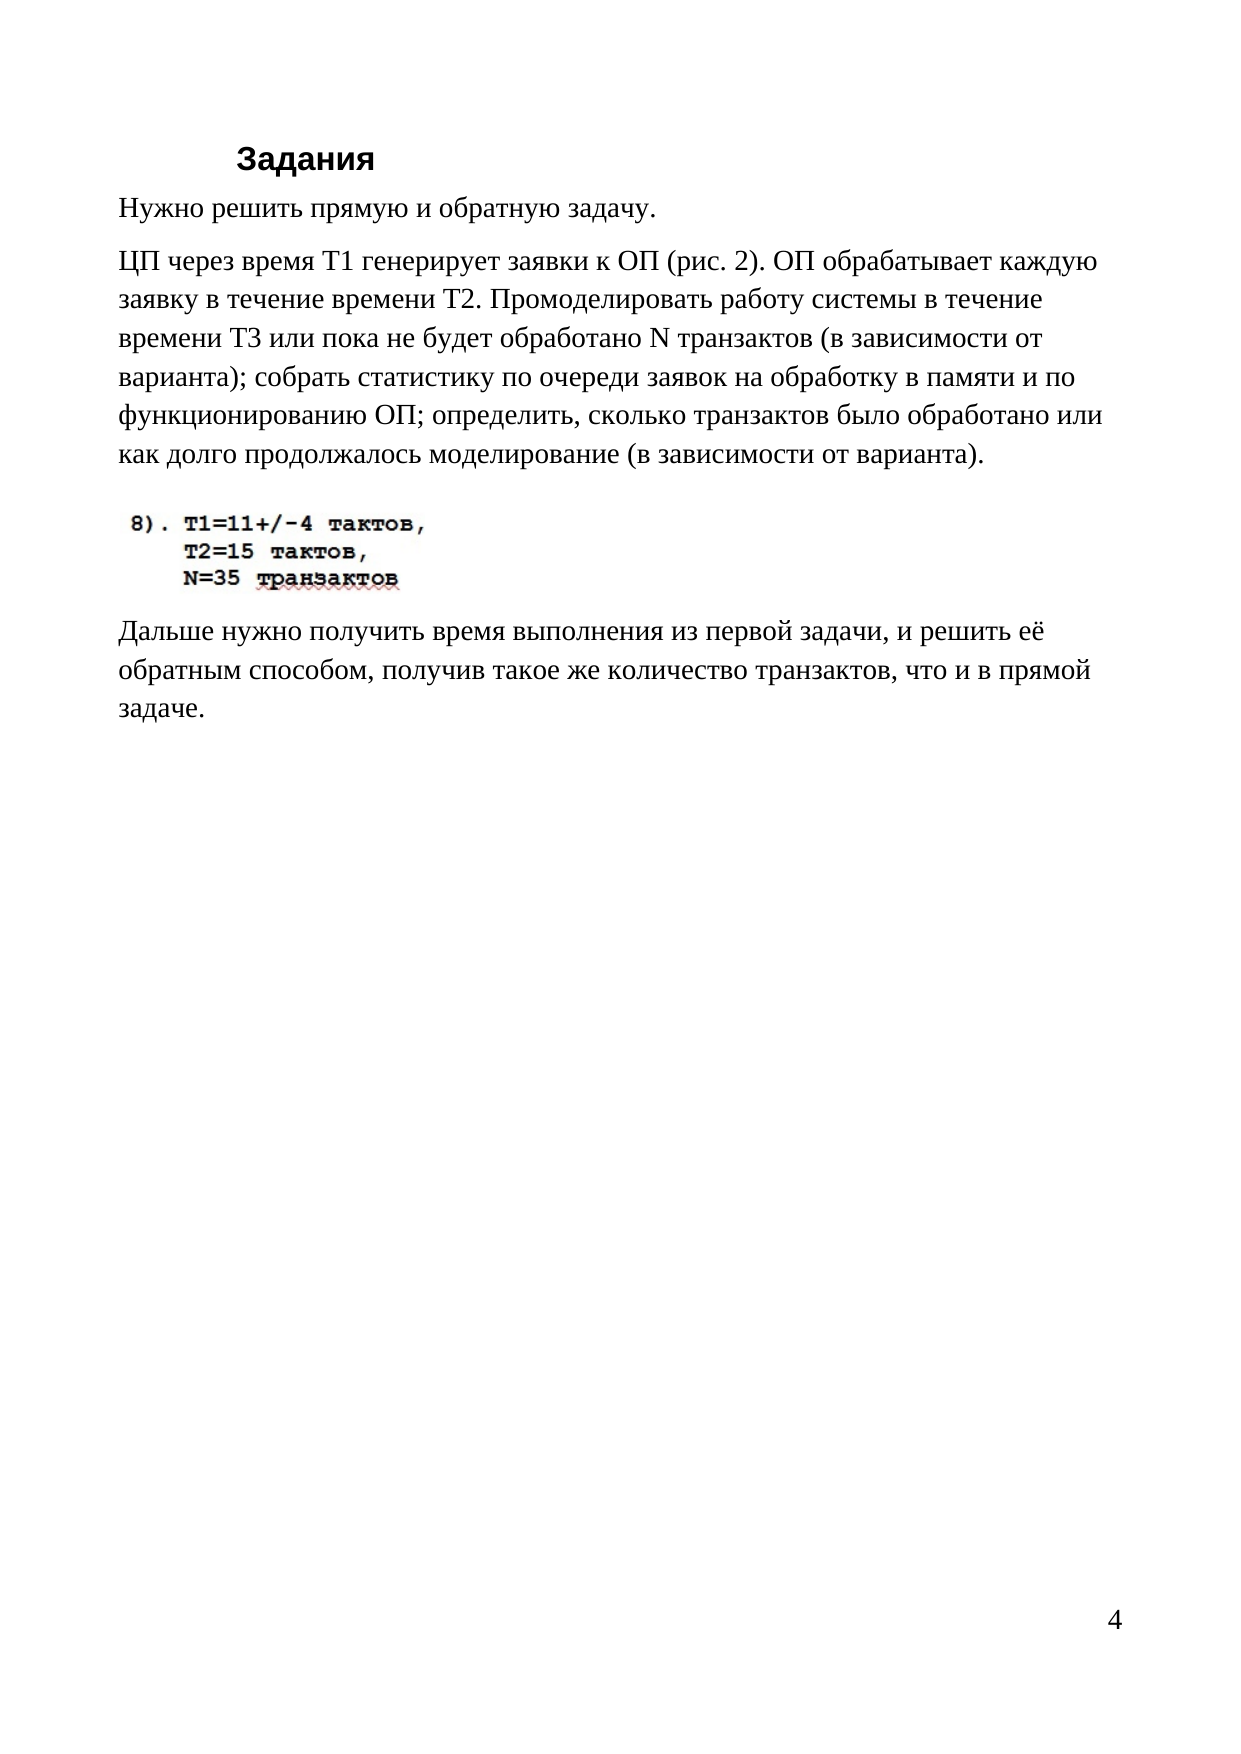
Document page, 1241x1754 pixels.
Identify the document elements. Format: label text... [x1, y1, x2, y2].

text Нужно решить прямую и обратную задачу. [118, 190, 1122, 223]
text ЦП через время Т1 генерирует заявки к ОП (рис. 2). ОП обрабатывает каждую заявку в течение времени Т2. Промоделировать работу системы в течение времени Т3 или пока не будет обработано N транзактов (в зависимости от варианта); собрать статистику по очереди заявок на обработку в памяти и по функционированию ОП; определить, сколько транзактов было обработано или как долго продолжалось моделирование (в зависимости от варианта). [118, 243, 1122, 469]
subtitle Задания [118, 139, 1122, 177]
text Дальше нужно получить время выполнения из первой задачи, и решить её обратным способом, получив такое же количество транзактов, что и в прямой задаче. [118, 489, 1122, 724]
picture [120, 493, 426, 609]
